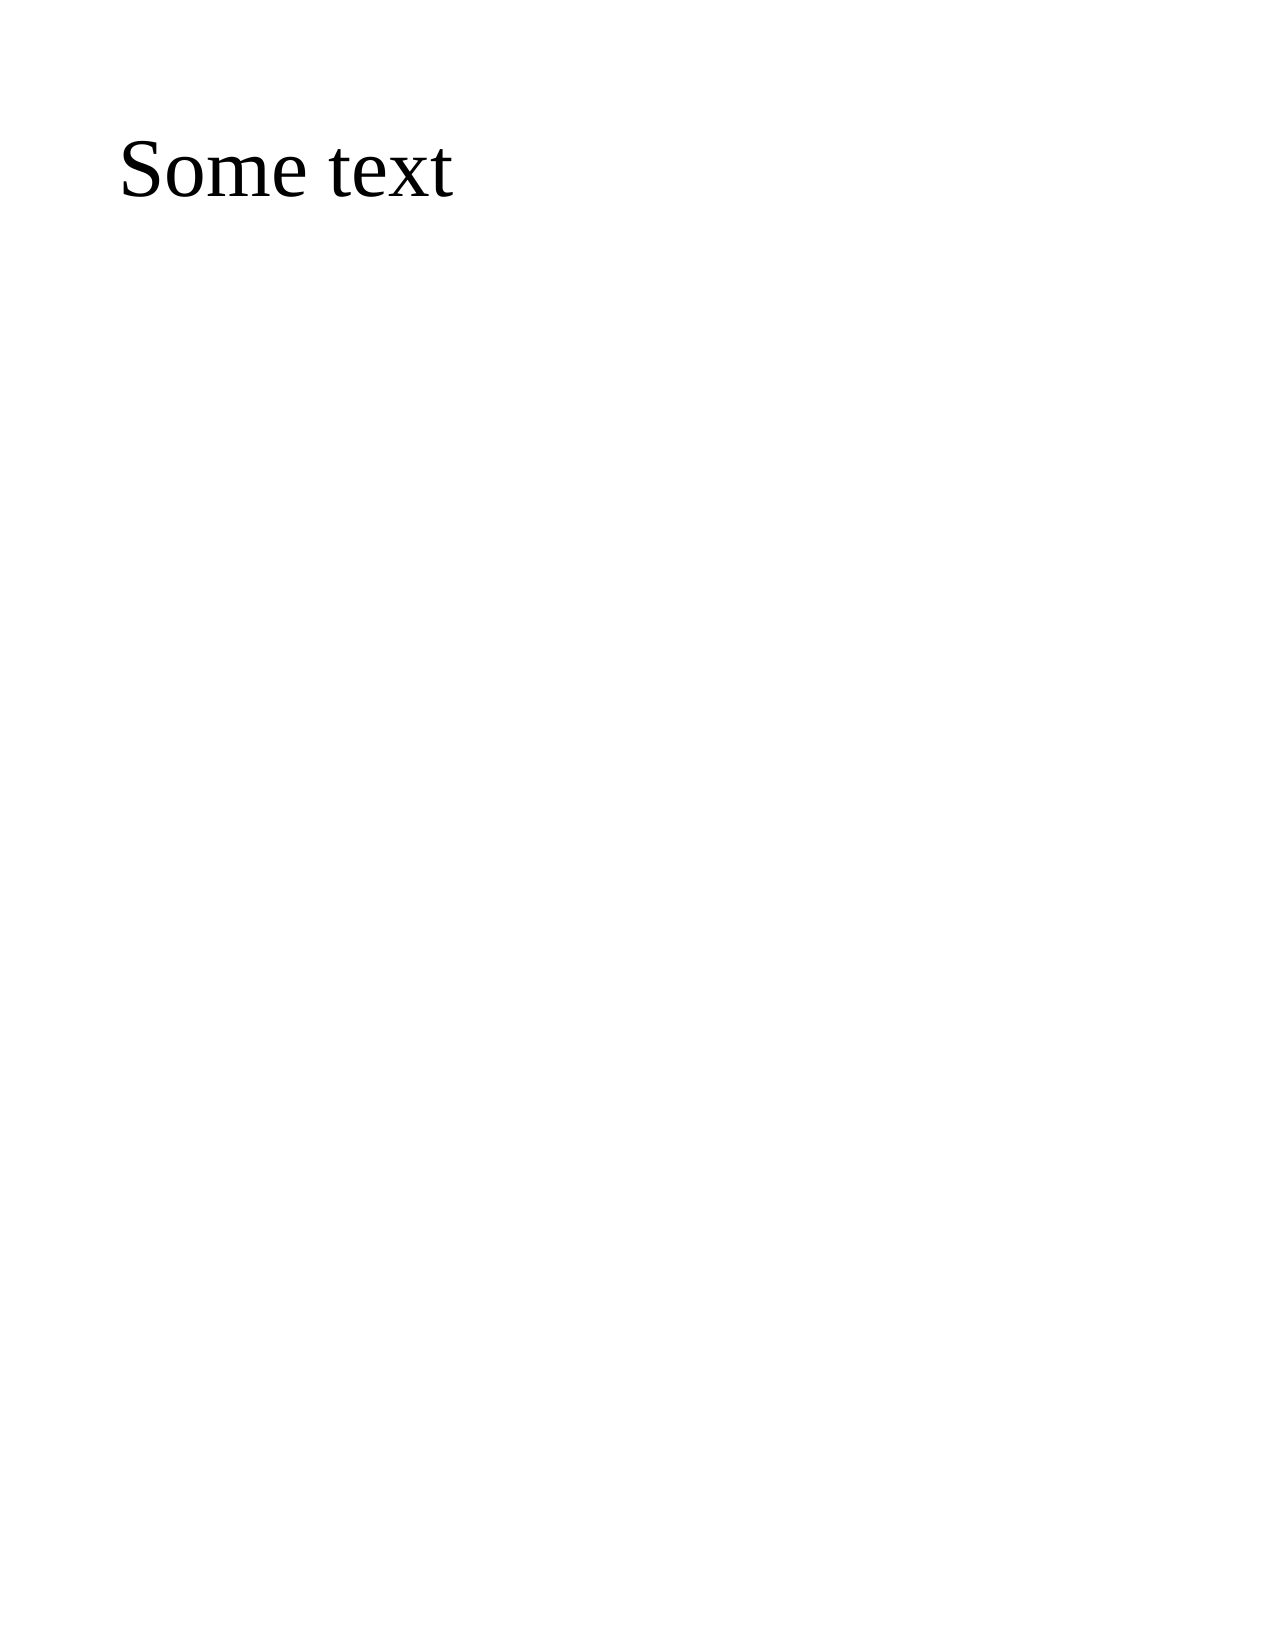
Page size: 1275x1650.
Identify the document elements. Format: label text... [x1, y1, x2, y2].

text Some text [118, 118, 1157, 214]
